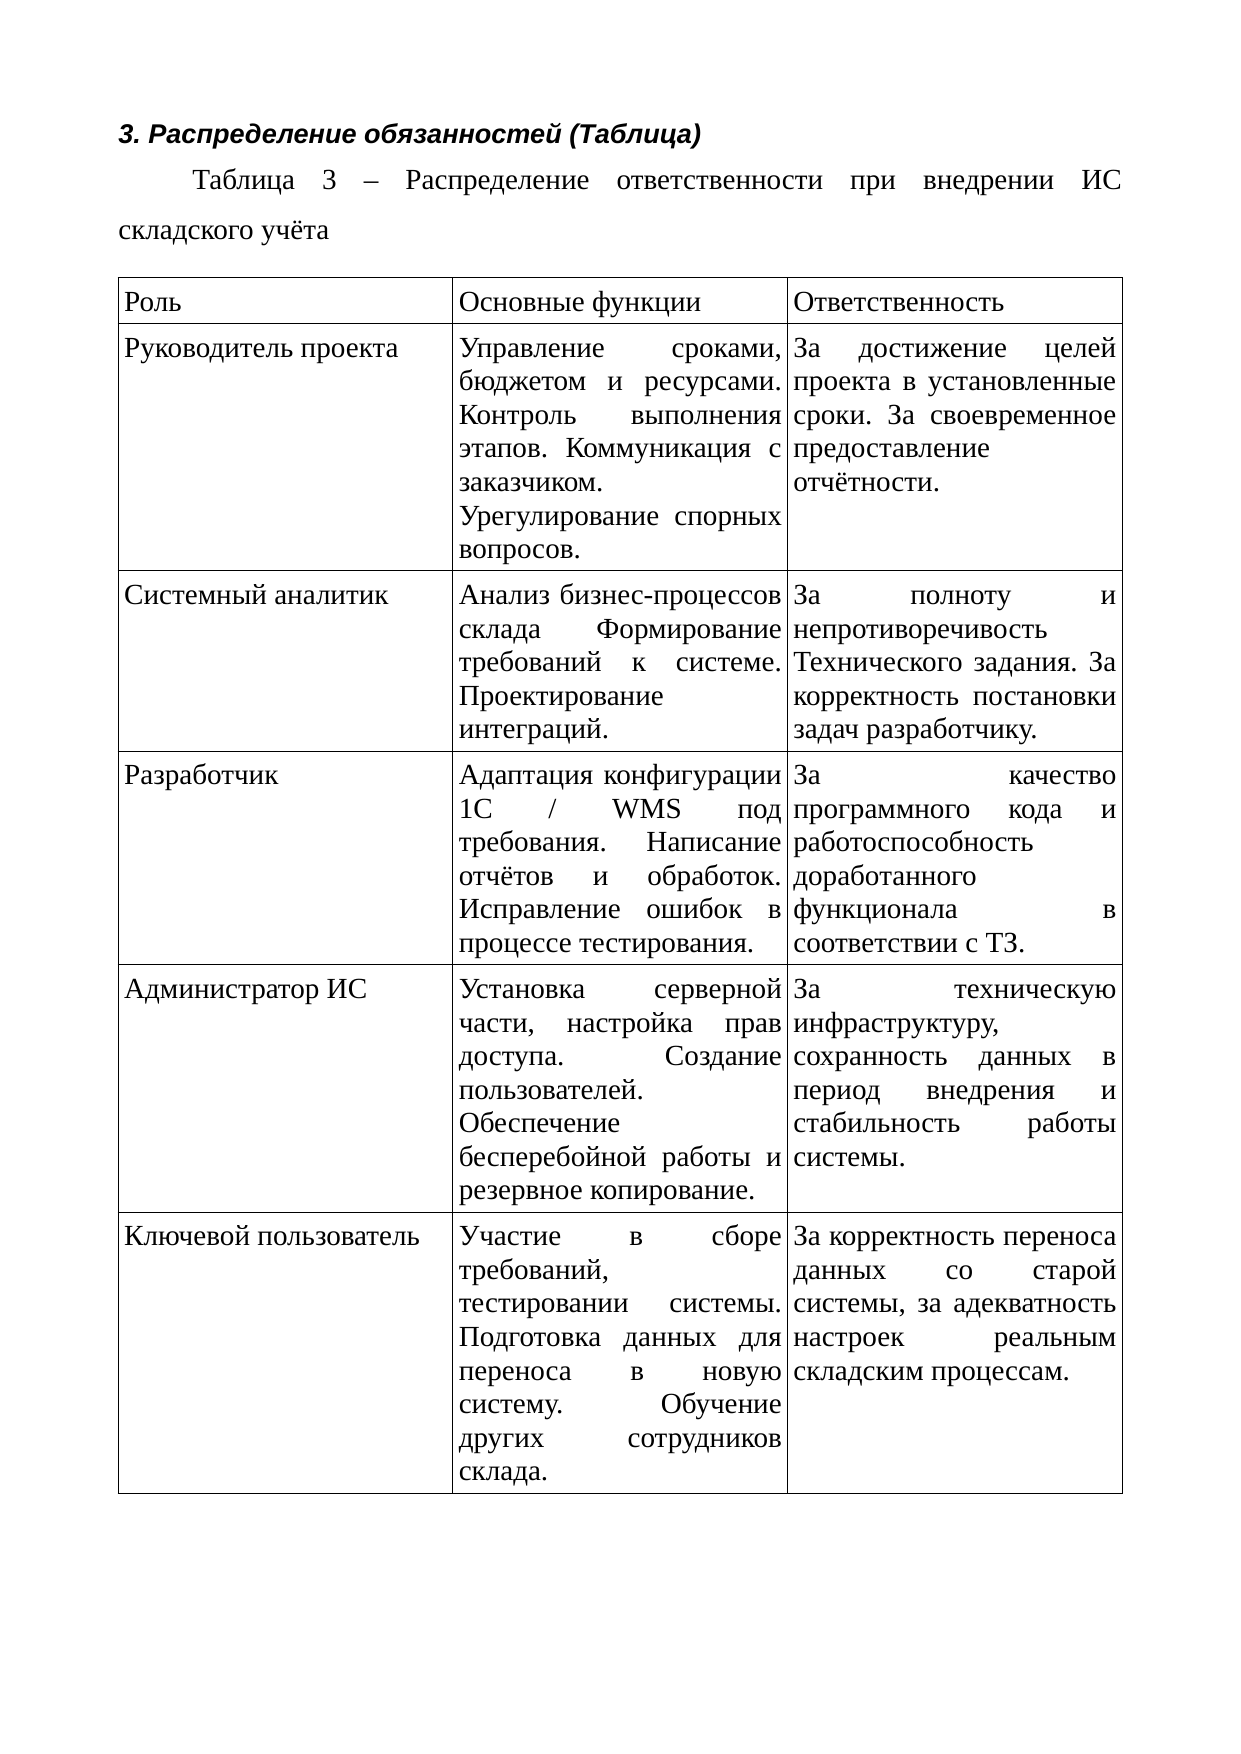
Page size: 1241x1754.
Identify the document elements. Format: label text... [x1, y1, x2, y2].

table_cell Участие в сборе требований, тестировании системы. Подготовка данных для переноса в новую систему. Обучение других сотрудников склада. [453, 1213, 787, 1492]
table_cell Разработчик [119, 752, 452, 964]
table_cell Установка серверной части, настройка прав доступа. Создание пользователей. Обеспечение бесперебойной работы и резервное копирование. [453, 965, 787, 1212]
table_cell За достижение целей проекта в установленные сроки. За своевременное предоставление отчётности. [788, 324, 1122, 570]
table_header Основные функции [453, 278, 787, 323]
table_cell Управление сроками, бюджетом и ресурсами. Контроль выполнения этапов. Коммуникация с заказчиком. Урегулирование спорных вопросов. [453, 324, 787, 570]
table_cell Анализ бизнес-процессов склада Формирование требований к системе. Проектирование интеграций. [453, 571, 787, 751]
subtitle 3. Распределение обязанностей (Таблица) [118, 118, 1122, 149]
table_cell За техническую инфраструктуру, сохранность данных в период внедрения и стабильность работы системы. [788, 965, 1122, 1212]
table_cell За корректность переноса данных со старой системы, за адекватность настроек реальным складским процессам. [788, 1213, 1122, 1492]
text Таблица 3 – Распределение ответственности при внедрении ИС складского учёта [118, 162, 1122, 246]
table_cell Ключевой пользователь [119, 1213, 452, 1492]
table_cell За качество программного кода и работоспособность доработанного функционала в соответствии с ТЗ. [788, 752, 1122, 964]
table_cell За полноту и непротиворечивость Технического задания. За корректность постановки задач разработчику. [788, 571, 1122, 751]
table_cell Руководитель проекта [119, 324, 452, 570]
table_cell Адаптация конфигурации 1С / WMS под требования. Написание отчётов и обработок. Исправление ошибок в процессе тестирования. [453, 752, 787, 964]
table_header Ответственность [788, 278, 1122, 323]
table_cell Администратор ИС [119, 965, 452, 1212]
table_cell Системный аналитик [119, 571, 452, 751]
table_header Роль [119, 278, 452, 323]
